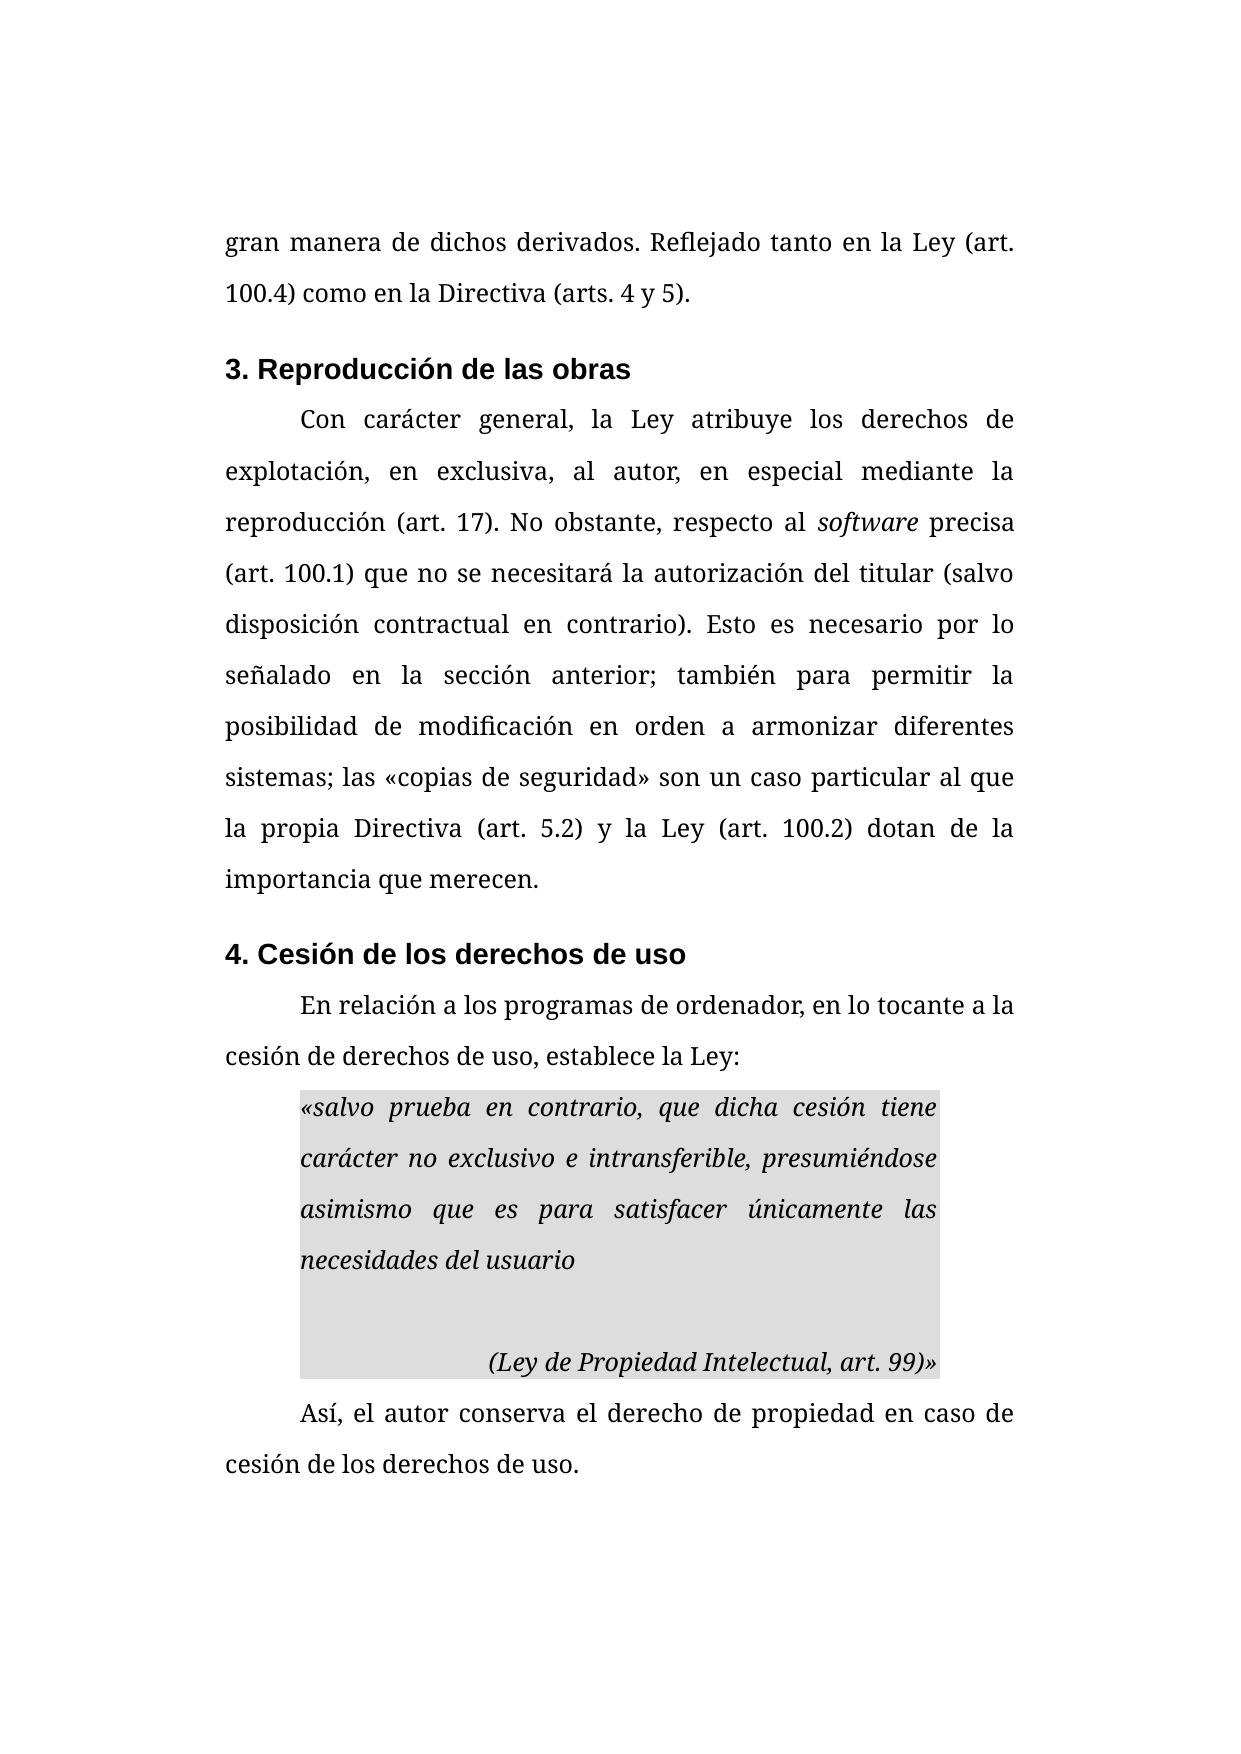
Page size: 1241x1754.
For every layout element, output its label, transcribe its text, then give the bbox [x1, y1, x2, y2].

text gran manera de dichos derivados. Reflejado tanto en la Ley (art. 100.4) como en la Directiva (arts. 4 y 5). [225, 225, 1015, 310]
text «salvo prueba en contrario, que dicha cesión tiene carácter no exclusivo e intransferible, presumiéndose asimismo que es para satisfacer únicamente las necesidades del usuario [300, 1090, 940, 1277]
text 3. Reproducción de las obras [225, 352, 1015, 385]
text Con carácter general, la Ley atribuye los derechos de explotación, en exclusiva, al autor, en especial mediante la reproducción (art. 17). No obstante, respecto al software precisa (art. 100.1) que no se necesitará la autorización del titular (salvo disposición contractual en contrario). Esto es necesario por lo señalado en la sección anterior; también para permitir la posibilidad de modificación en orden a armonizar diferentes sistemas; las «copias de seguridad» son un caso particular al que la propia Directiva (art. 5.2) y la Ley (art. 100.2) dotan de la importancia que merecen. [225, 402, 1015, 896]
text (Ley de Propiedad Intelectual, art. 99)» [300, 1345, 940, 1379]
text Así, el autor conserva el derecho de propiedad en caso de cesión de los derechos de uso. [225, 1396, 1015, 1481]
text En relación a los programas de ordenador, en lo tocante a la cesión de derechos de uso, establece la Ley: [225, 988, 1015, 1073]
text 4. Cesión de los derechos de uso [225, 937, 1015, 971]
